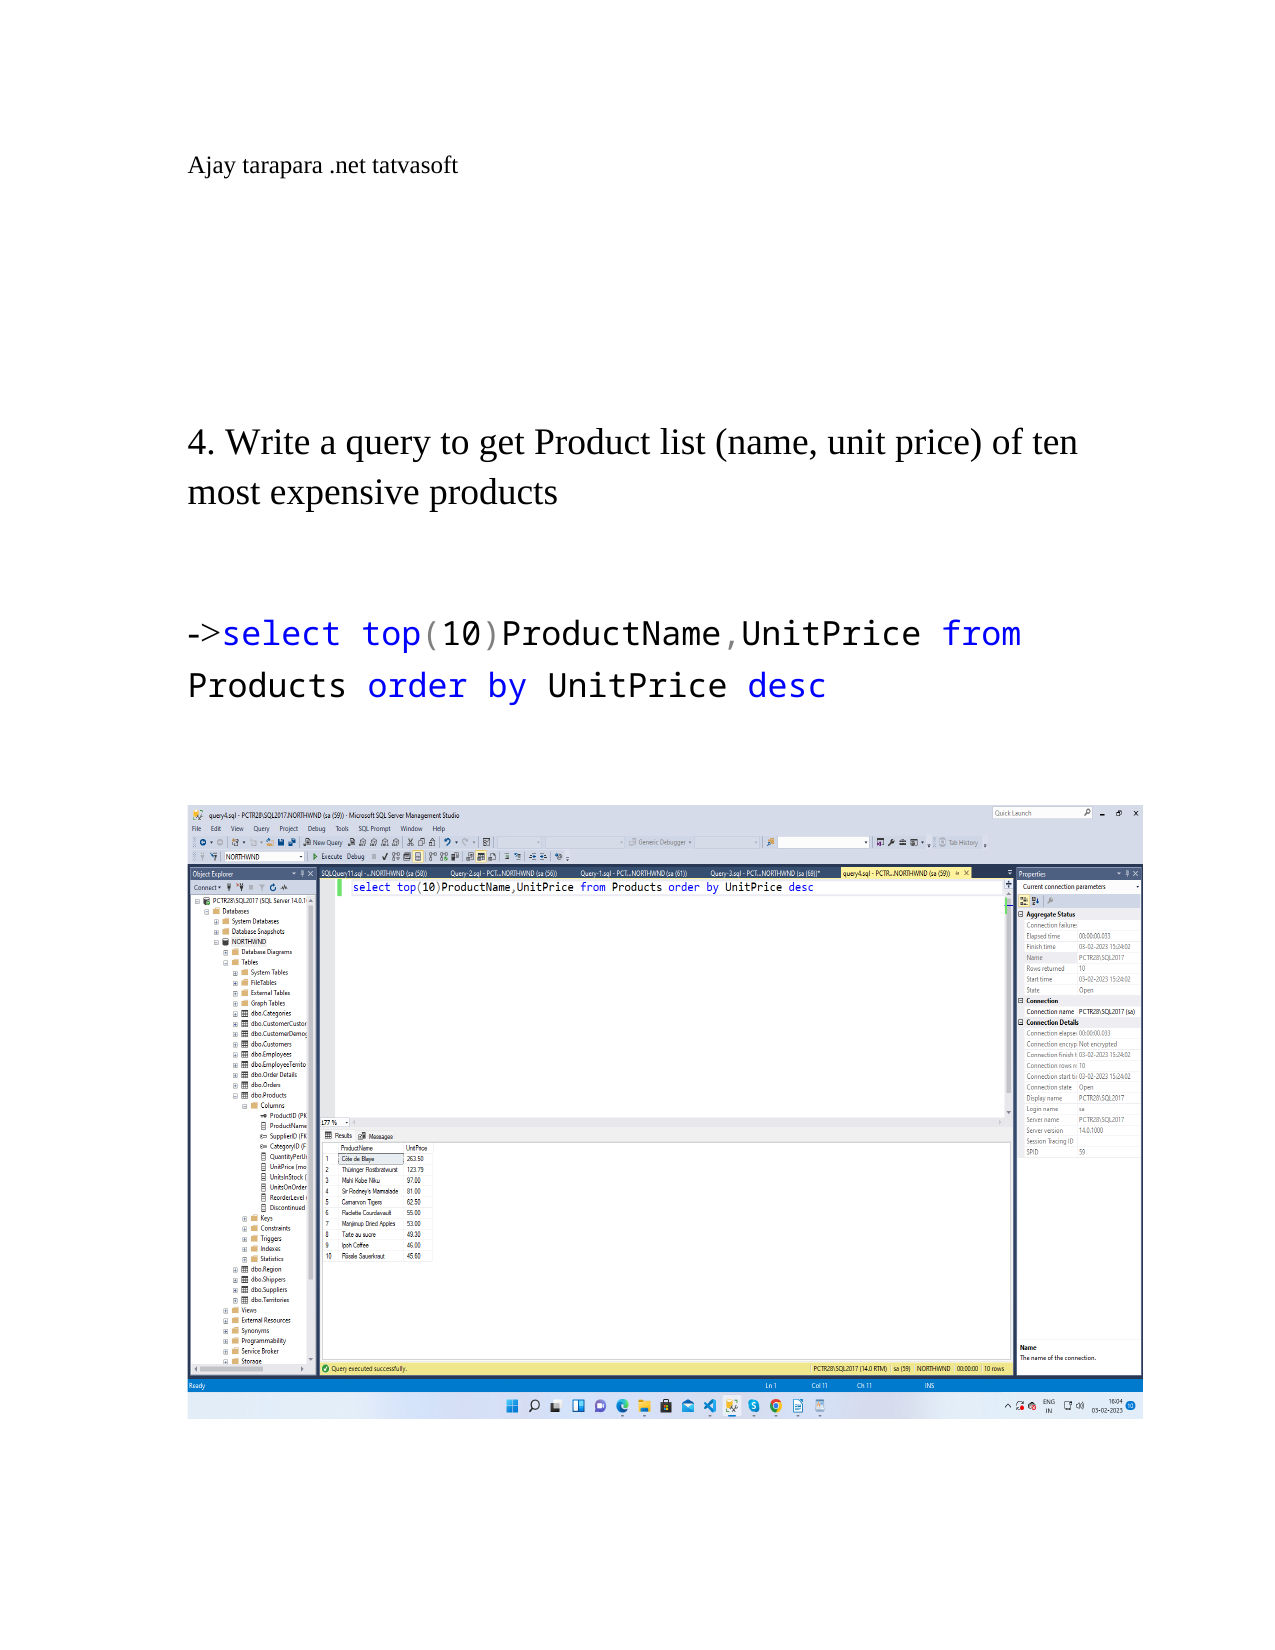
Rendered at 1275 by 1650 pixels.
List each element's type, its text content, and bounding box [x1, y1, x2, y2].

text 4. Write a query to get Product list (name, unit price) of ten most expensive products [187, 419, 1087, 512]
text ->select top(10)ProductName,UnitPrice from Products order by UnitPrice desc [187, 610, 1087, 707]
